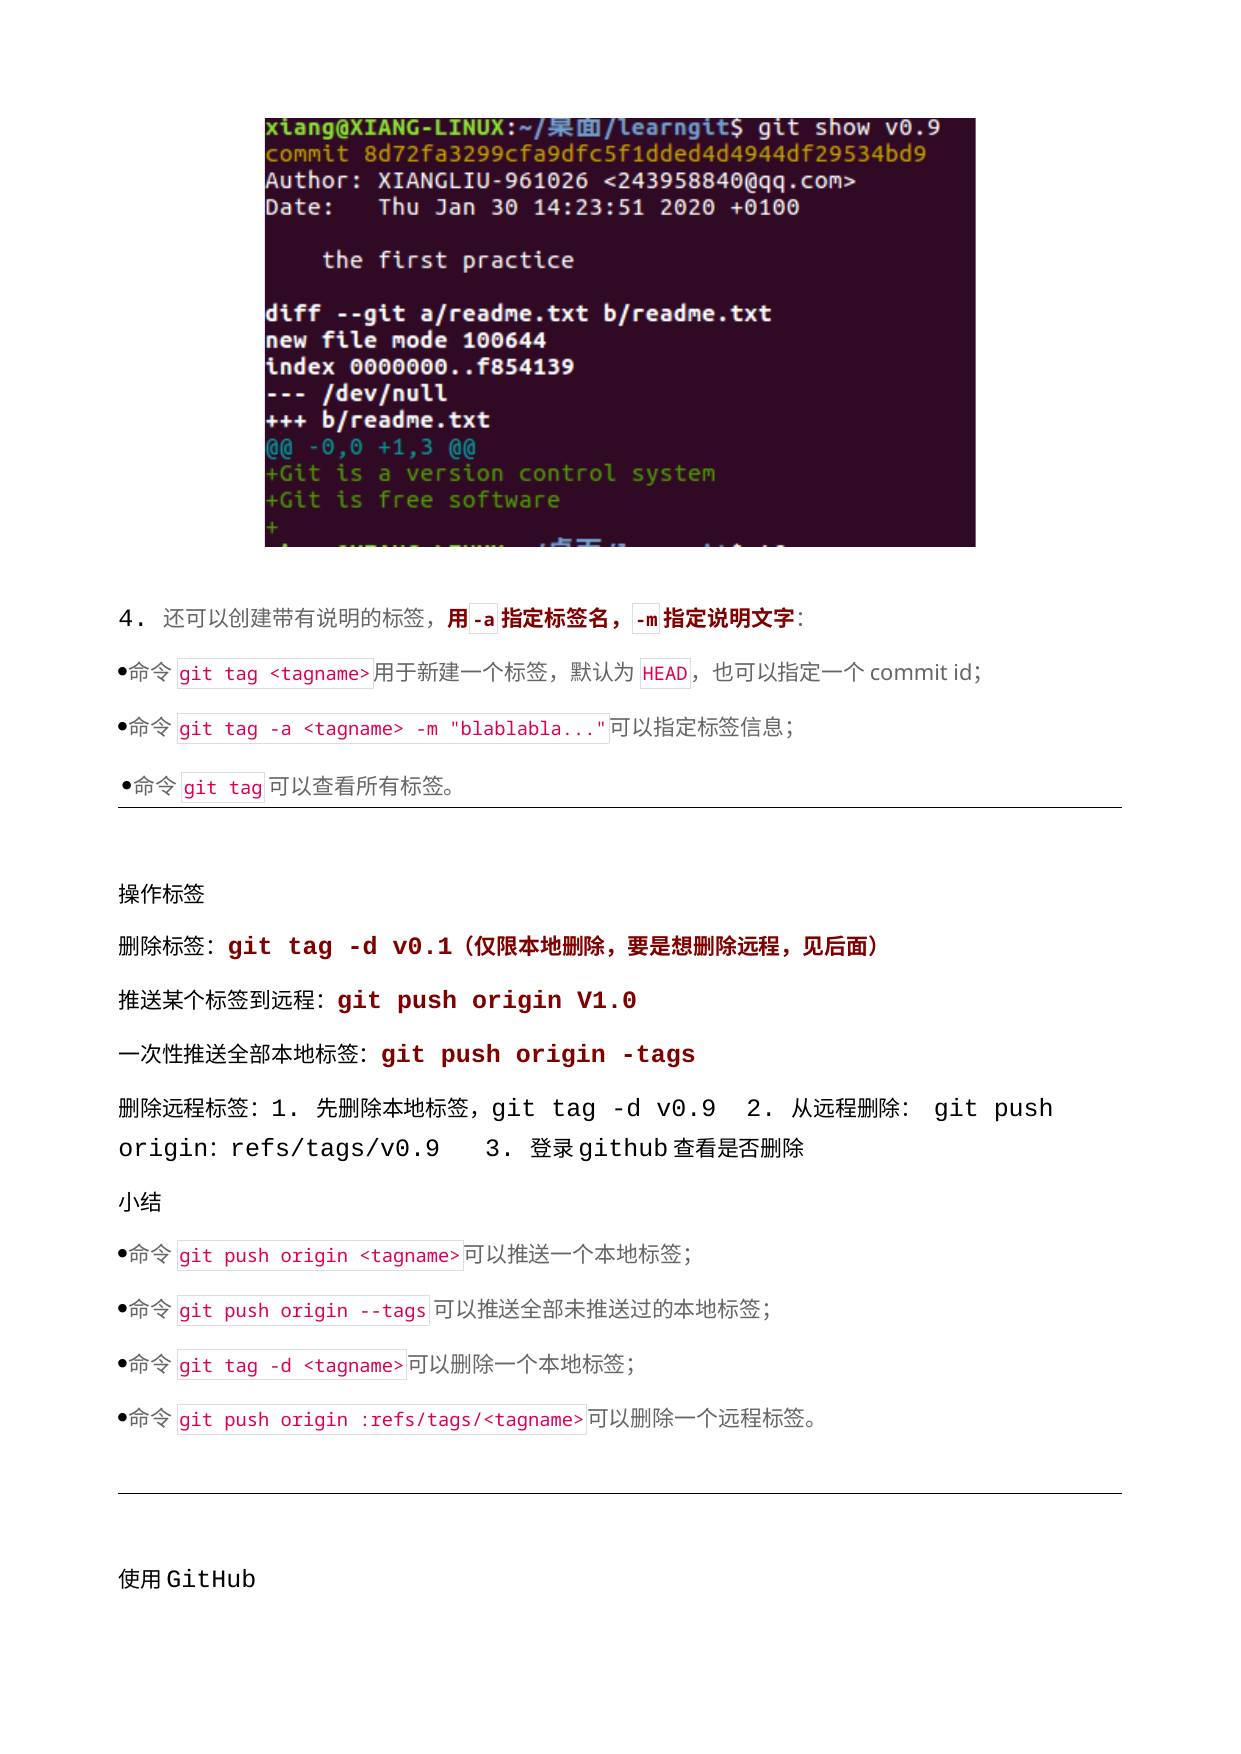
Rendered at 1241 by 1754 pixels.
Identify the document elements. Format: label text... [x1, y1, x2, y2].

list 命令git push origin :refs/tags/<tagname>可以删除一个远程标签。 [118, 1401, 1122, 1435]
text 删除远程标签：1. 先删除本地标签，git tag -d v0.9 2. 从远程删除： git push origin：refs/tags/v0.9 3. 登录github查看是否删除 [118, 1091, 1122, 1163]
list 命令git push origin --tags可以推送全部未推送过的本地标签； [118, 1292, 1122, 1325]
text 删除标签：git tag -d v0.1（仅限本地删除，要是想删除远程，见后面） [118, 929, 1122, 962]
list 命令git push origin <tagname>可以推送一个本地标签； [118, 1237, 1122, 1271]
text 一次性推送全部本地标签：git push origin -tags [118, 1037, 1122, 1070]
text 4. 还可以创建带有说明的标签，用-a指定标签名，-m指定说明文字： [118, 601, 1122, 634]
picture [264, 118, 976, 547]
list 命令git tag <tagname>用于新建一个标签，默认为HEAD，也可以指定一个commit id； [118, 655, 1122, 689]
list 命令git tag -d <tagname>可以删除一个本地标签； [118, 1347, 1122, 1380]
text 小结 [118, 1185, 1122, 1216]
text 推送某个标签到远程：git push origin V1.0 [118, 983, 1122, 1016]
list 命令git tag可以查看所有标签。 [118, 764, 1122, 807]
text 使用GitHub [118, 1562, 1122, 1595]
text 操作标签 [118, 877, 1122, 908]
list 命令git tag -a <tagname> -m "blablabla..."可以指定标签信息； [118, 710, 1122, 743]
